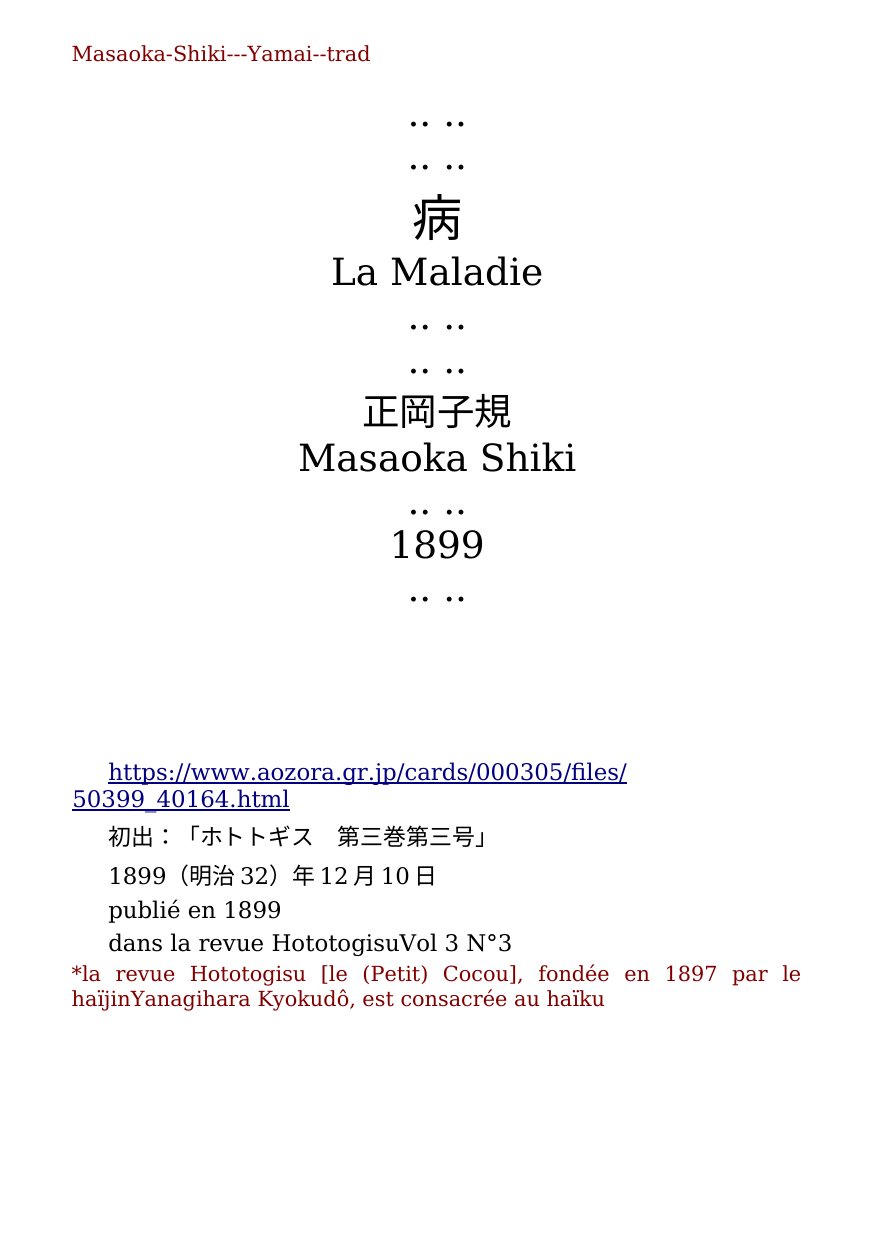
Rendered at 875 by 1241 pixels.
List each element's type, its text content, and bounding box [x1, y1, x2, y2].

text 1899（明治32）年12月10日 [72, 858, 802, 891]
text Masaoka-Shiki---Yamai--trad [71, 42, 803, 66]
text https://www.aozora.gr.jp/cards/000305/files/50399_40164.html [72, 759, 802, 813]
text 初出：「ホトトギス 第三巻第三号」 [72, 819, 802, 852]
text *la revue Hototogisu [le (Petit) Cocou], fondée en 1897 par le haïjinYanagihara Kyokudô, est consacrée au haïku [71, 962, 803, 1011]
text publié en 1899 [72, 897, 802, 924]
text dans la revue HototogisuVol 3 N°3 [72, 930, 802, 956]
subtitle .. .. .. .. 病 La Maladie .. .. .. .. 正岡子規 Masaoka Shiki .. .. 1899 .. .. [36, 91, 838, 611]
